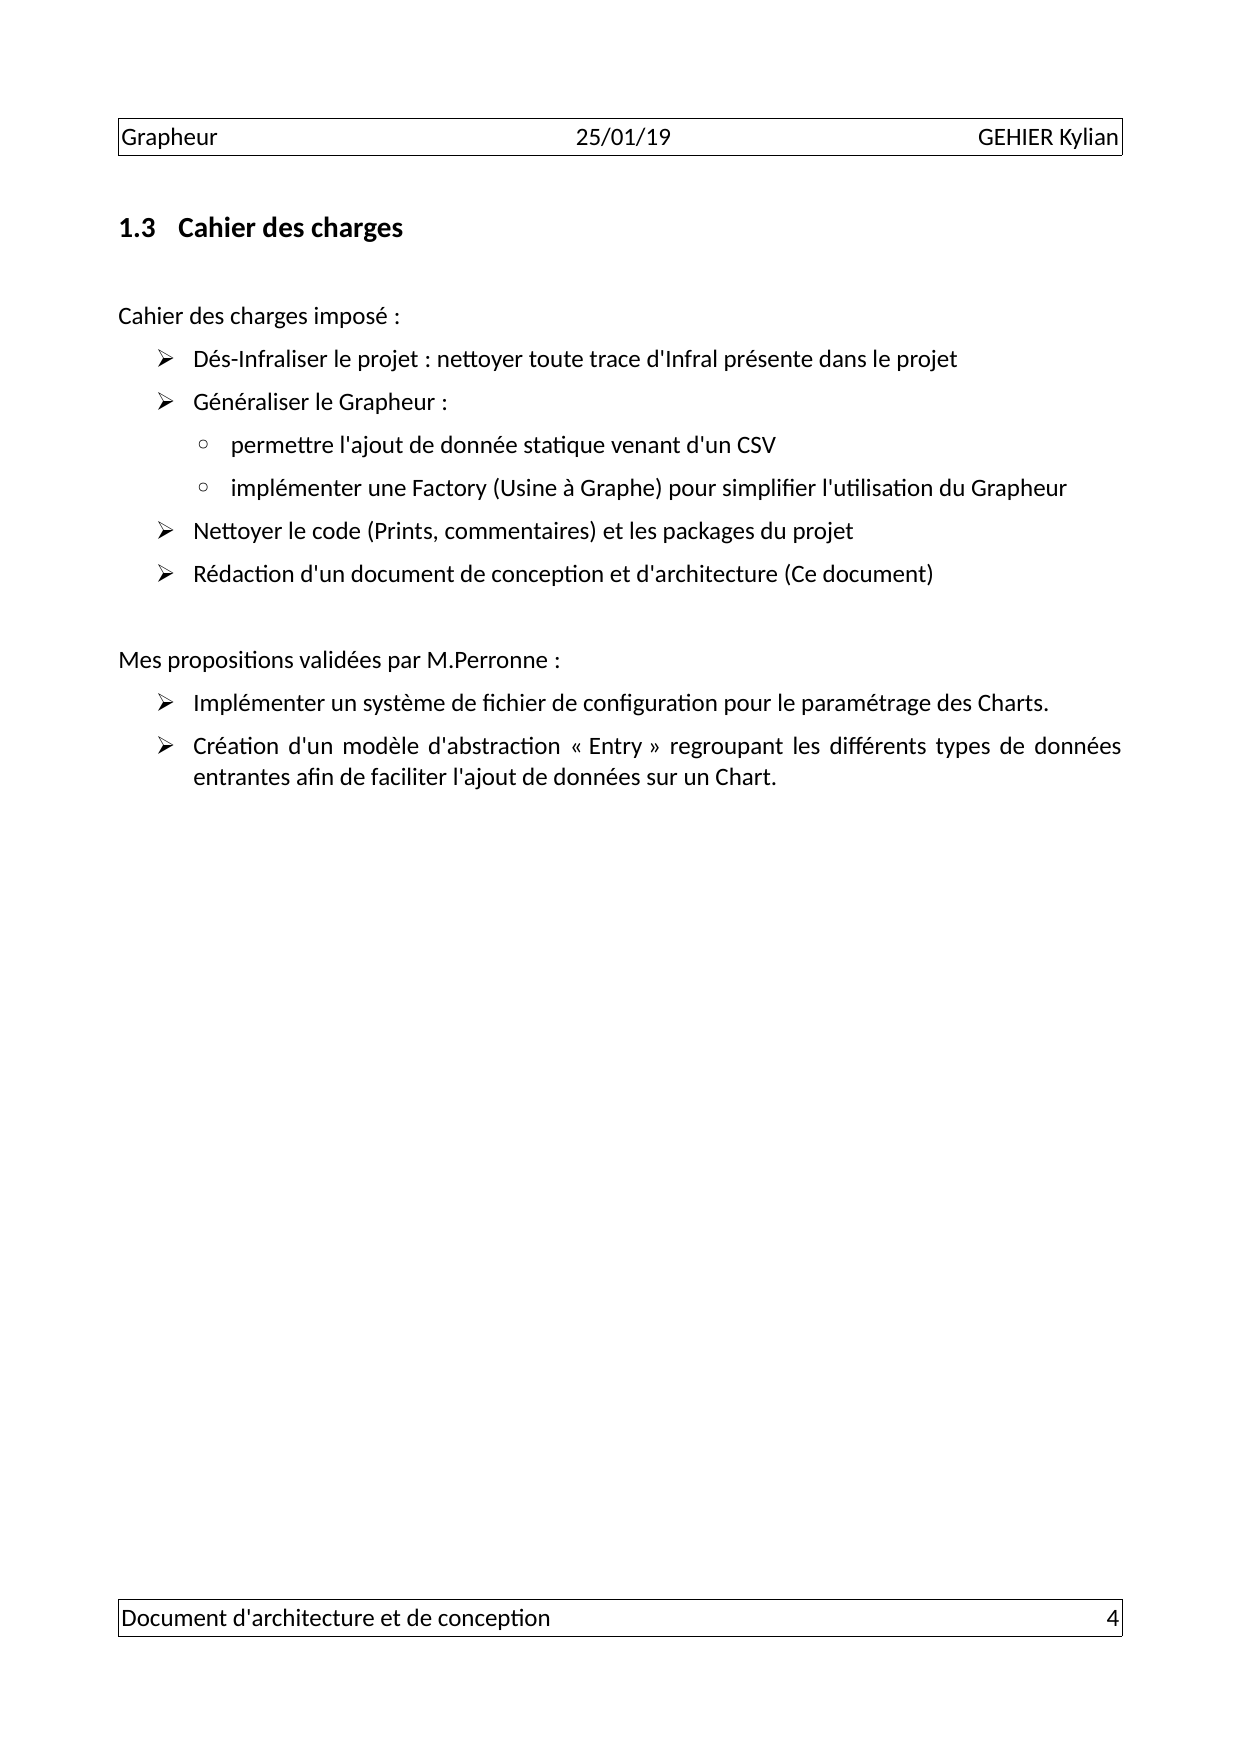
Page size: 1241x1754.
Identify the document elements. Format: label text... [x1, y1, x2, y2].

list Rédaction d'un document de conception et d'architecture (Ce document) [156, 558, 1122, 589]
text Cahier des charges imposé : [118, 300, 1122, 331]
list permettre l'ajout de donnée statique venant d'un CSV [193, 429, 1122, 460]
text Mes propositions validées par M.Perronne : [118, 644, 1122, 675]
list Nettoyer le code (Prints, commentaires) et les packages du projet [156, 515, 1122, 546]
list Dés-Infraliser le projet : nettoyer toute trace d'Infral présente dans le projet [156, 343, 1122, 374]
subtitle 1.3 Cahier des charges [118, 209, 1122, 245]
list Implémenter un système de fichier de configuration pour le paramétrage des Charts. [156, 687, 1122, 718]
list implémenter une Factory (Usine à Graphe) pour simplifier l'utilisation du Grapheur [193, 472, 1122, 503]
list Création d'un modèle d'abstraction « Entry » regroupant les différents types de données entrantes afin de faciliter l'ajout de données sur un Chart. [156, 731, 1122, 792]
list Généraliser le Grapheur : [156, 386, 1122, 417]
